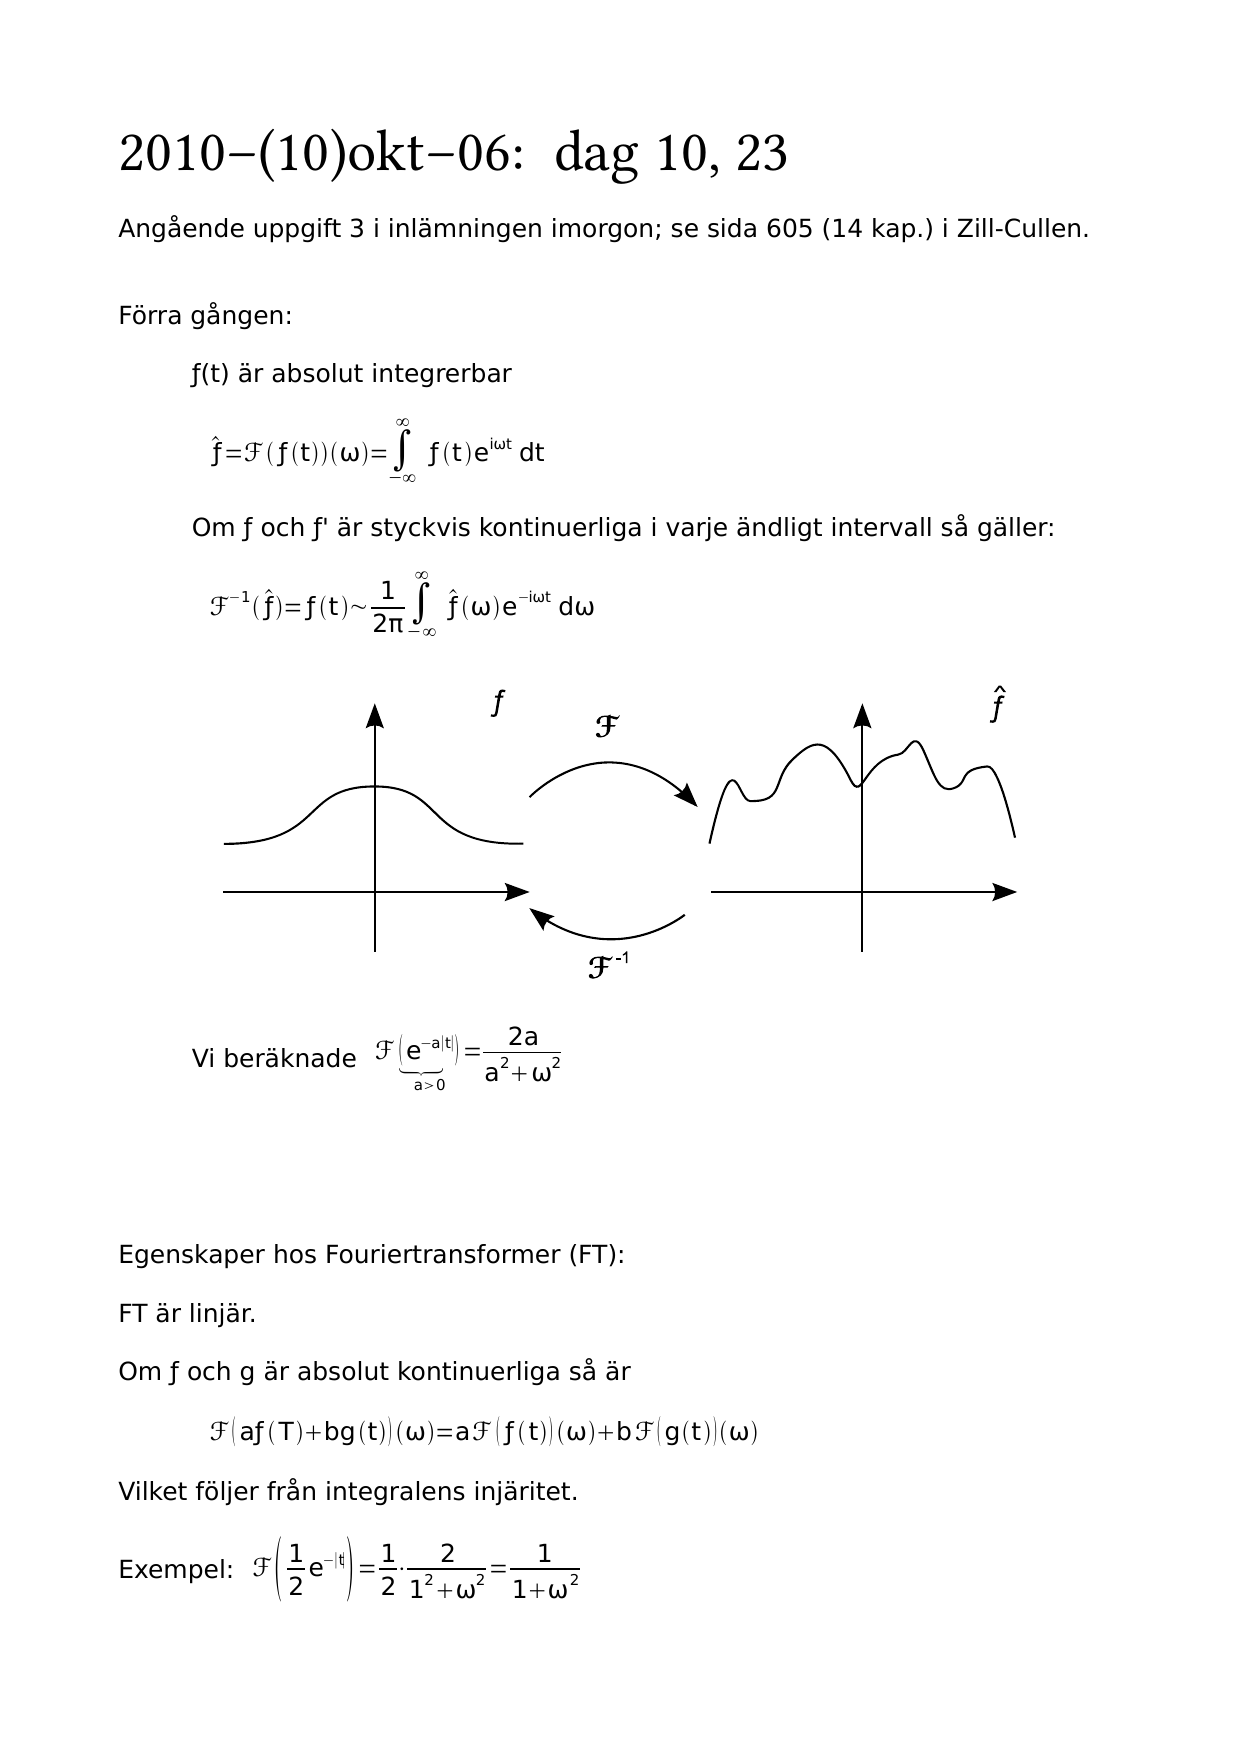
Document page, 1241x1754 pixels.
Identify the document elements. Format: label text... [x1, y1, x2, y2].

text Om ƒ och g är absolut kontinuerliga så är [118, 1357, 1122, 1386]
text Vilket följer från integralens injäritet. [118, 1477, 1122, 1506]
text Exempel: [118, 1536, 1122, 1604]
text 2010–(10)okt–06: dag 10, 23 [118, 118, 1122, 185]
text Egenskaper hos Fouriertransformer (FT): [118, 1241, 1122, 1270]
text ƒ(t) är absolut integrerbar [118, 360, 1122, 389]
text Om ƒ och ƒ' är styckvis kontinuerliga i varje ändligt intervall så gäller: [118, 513, 1122, 542]
text Förra gången: [118, 301, 1122, 331]
text Vi beräknade [118, 1022, 1122, 1095]
text Angående uppgift 3 i inlämningen imorgon; se sida 605 (14 kap.) i Zill-Cullen. [118, 214, 1122, 243]
text FT är linjär. [118, 1299, 1122, 1328]
